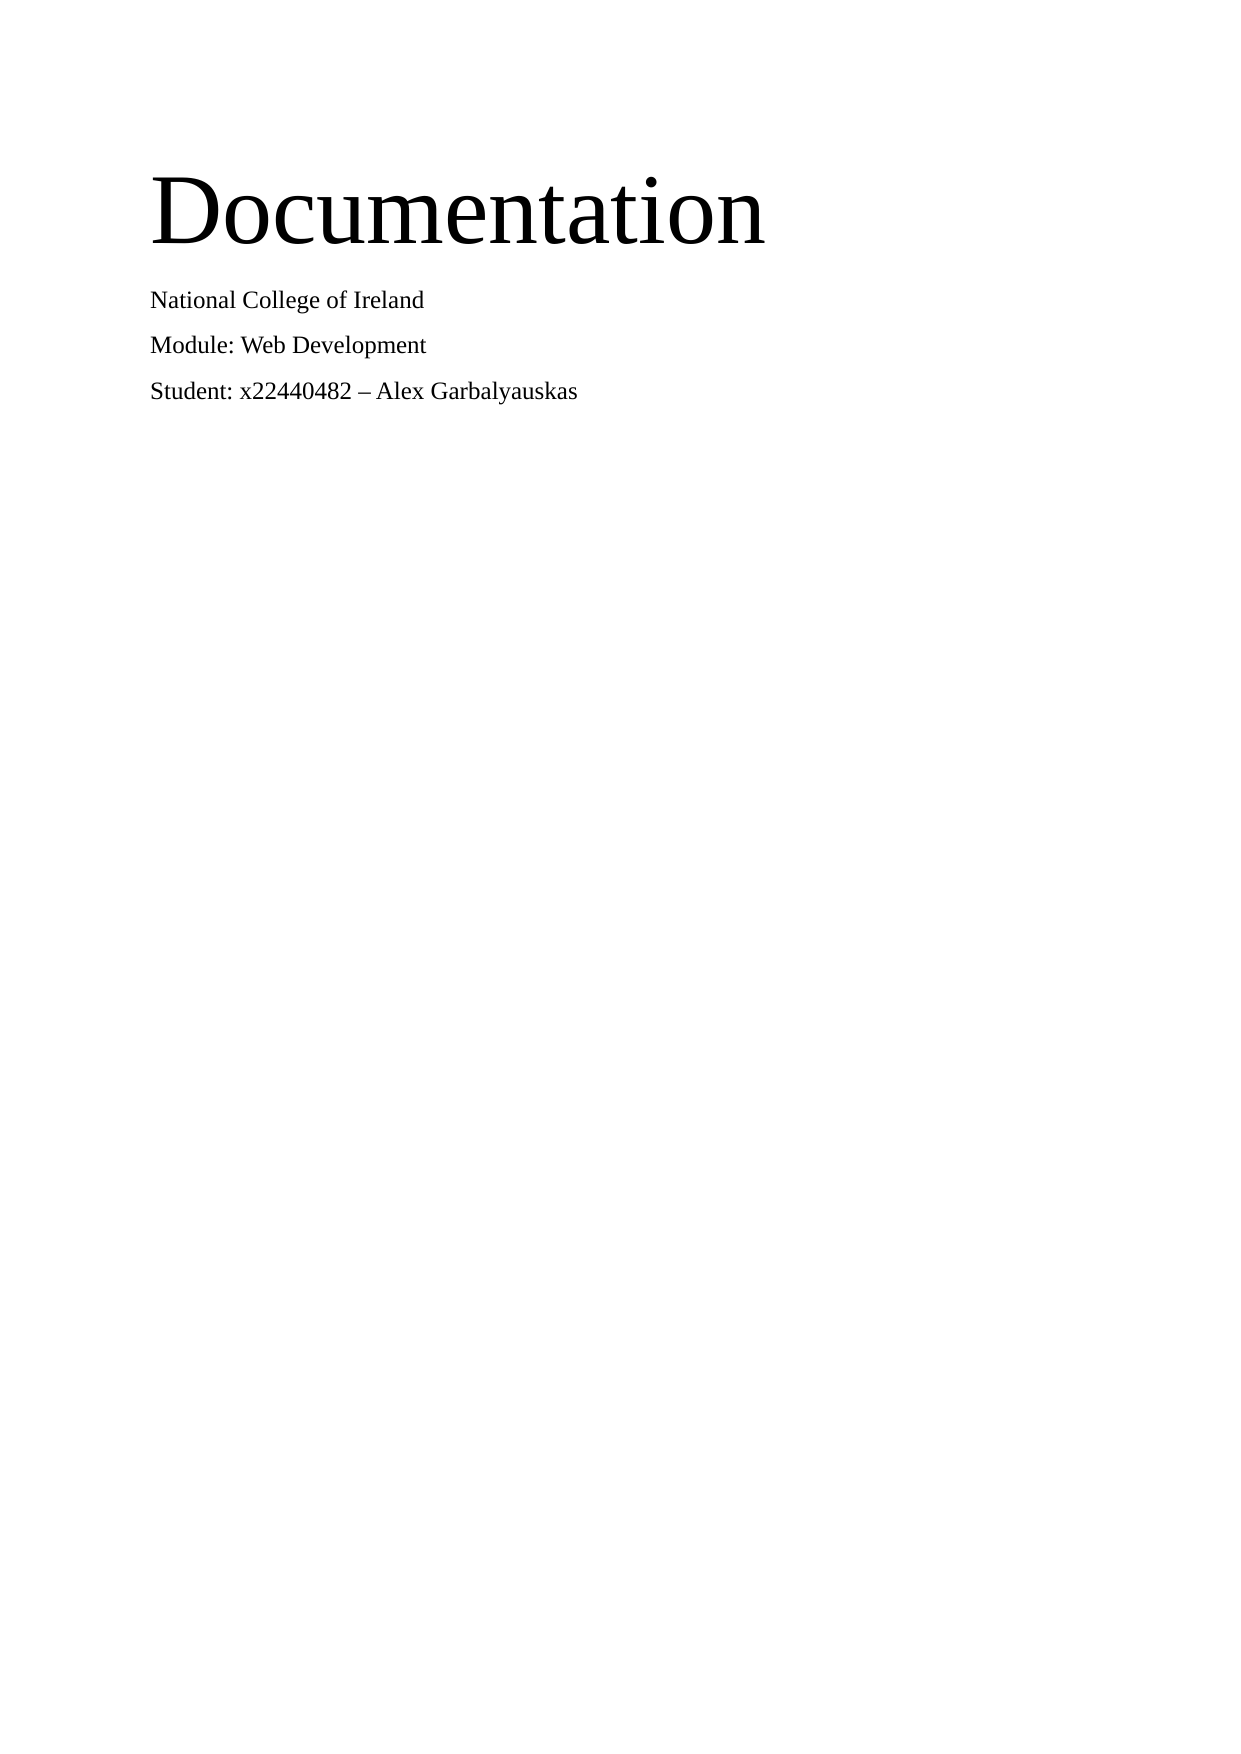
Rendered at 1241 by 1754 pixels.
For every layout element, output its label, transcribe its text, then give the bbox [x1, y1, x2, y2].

text Student: x22440482 – Alex Garbalyauskas [150, 376, 1090, 405]
text Module: Web Development [150, 331, 1090, 359]
text National College of Ireland [150, 285, 1090, 314]
text Documentation [150, 150, 1090, 265]
